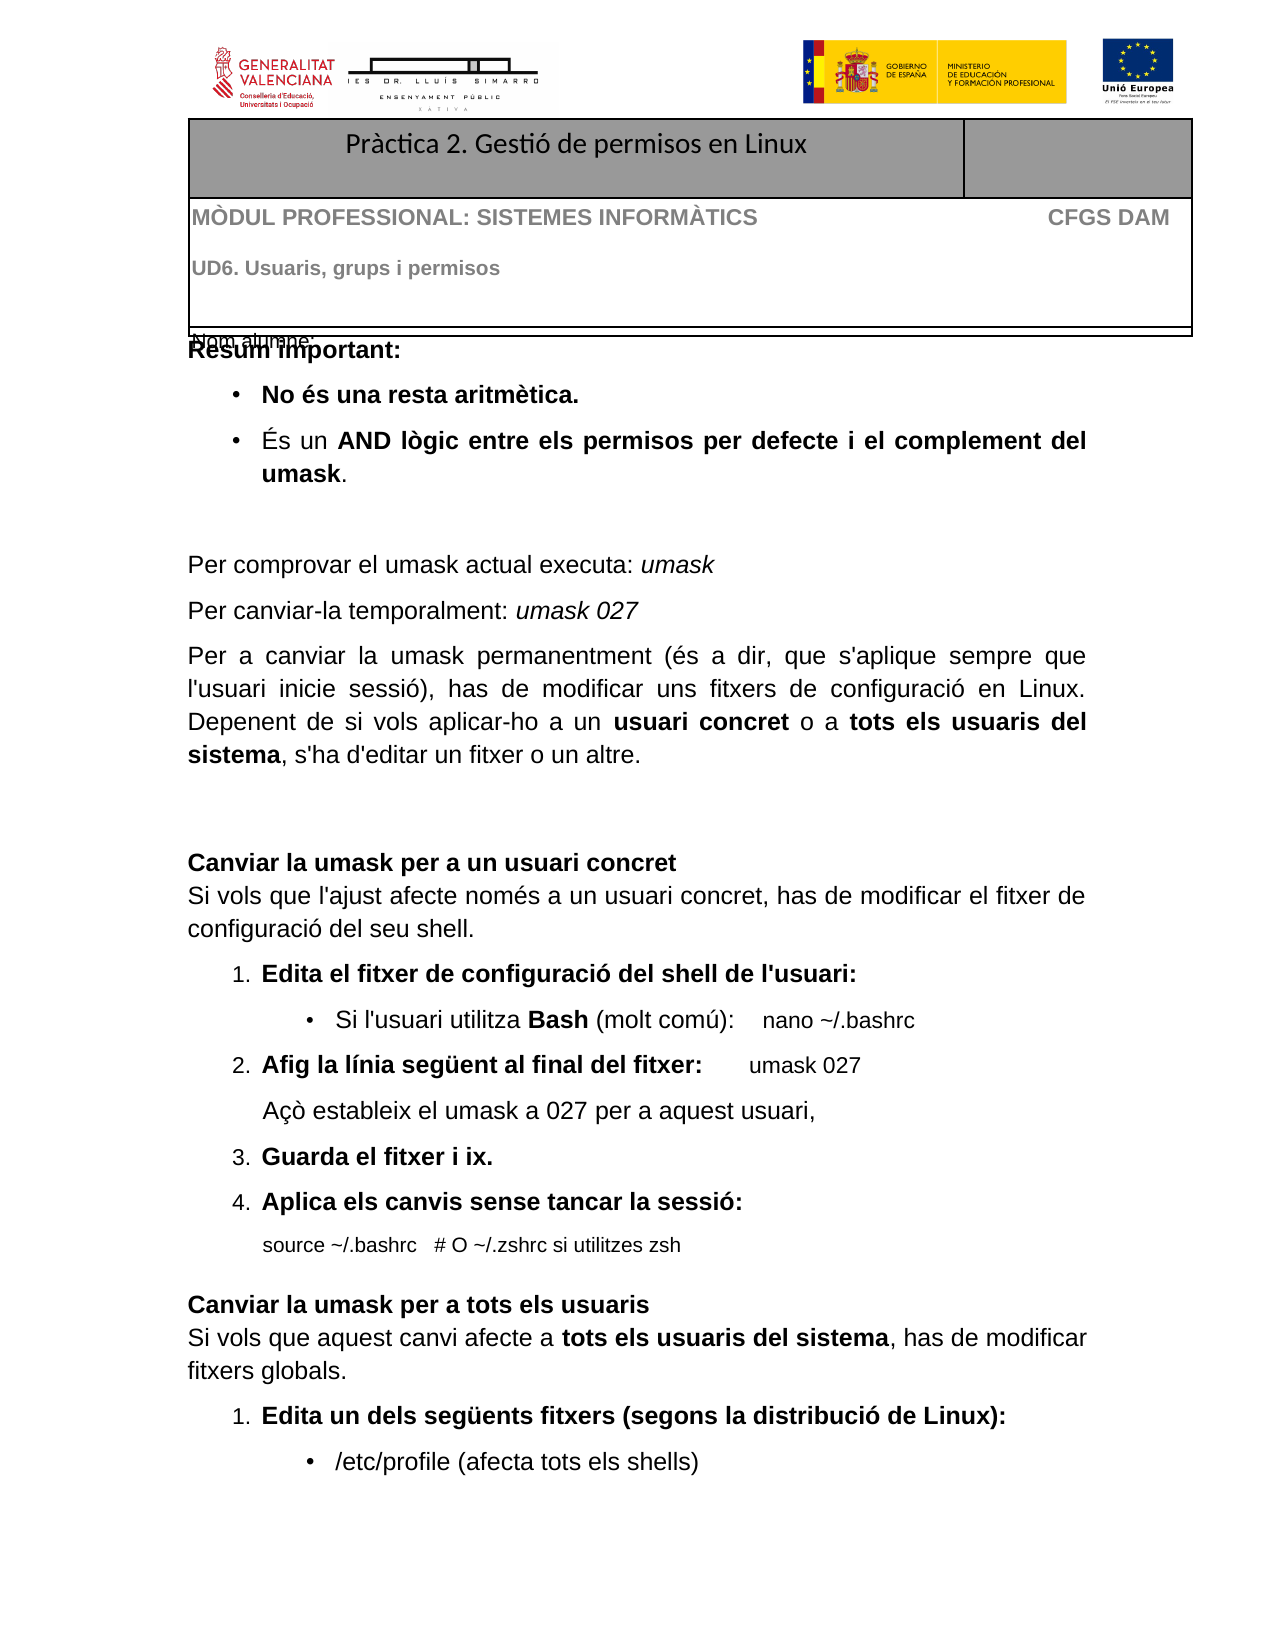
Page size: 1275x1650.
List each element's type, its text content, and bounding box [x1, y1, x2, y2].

list Aplica els canvis sense tancar la sessió: [232, 1187, 1087, 1216]
list Si l'usuari utilitza Bash (molt comú): nano ~/.bashrc [306, 1005, 1087, 1034]
subtitle Canviar la umask per a tots els usuaris [187, 1289, 1087, 1318]
list No és una resta aritmètica. [232, 380, 1087, 409]
subtitle Canviar la umask per a un usuari concret [187, 848, 1087, 877]
text Per canviar-la temporalment: umask 027 [187, 596, 1087, 624]
list /etc/profile (afecta tots els shells) [306, 1447, 1087, 1476]
text Si vols que l'ajust afecte només a un usuari concret, has de modificar el fitxer de configuració del seu shell. [187, 881, 1087, 943]
text Si vols que aquest canvi afecte a tots els usuaris del sistema, has de modificar fitxers globals. [187, 1323, 1087, 1384]
list Edita el fitxer de configuració del shell de l'usuari: [232, 959, 1087, 988]
text Açò estableix el umask a 027 per a aquest usuari, [187, 1096, 1087, 1125]
text Resum important: [187, 335, 308, 363]
text Per a canviar la umask permanentment (és a dir, que s'aplique sempre que l'usuari inicie sessió), has de modificar uns fitxers de configuració en Linux. Depenent de si vols aplicar-ho a un usuari concret o a tots els usuaris del sistema, s'ha d'editar un fitxer o un altre. [187, 641, 1087, 769]
text Resum important: [301, 337, 1087, 363]
list Afig la línia següent al final del fitxer: umask 027 [232, 1051, 1087, 1079]
picture [802, 38, 1068, 105]
list Edita un dels següents fitxers (segons la distribució de Linux): [232, 1401, 1087, 1430]
list És un AND lògic entre els permisos per defecte i el complement del umask. [232, 426, 1087, 488]
text source ~/.bashrc # O ~/.zshrc si utilitzes zsh [187, 1233, 1087, 1257]
text Per comprovar el umask actual executa: umask [187, 550, 1087, 579]
picture [211, 42, 559, 118]
list Guarda el fitxer i ix. [232, 1142, 1087, 1170]
picture [1102, 38, 1174, 104]
